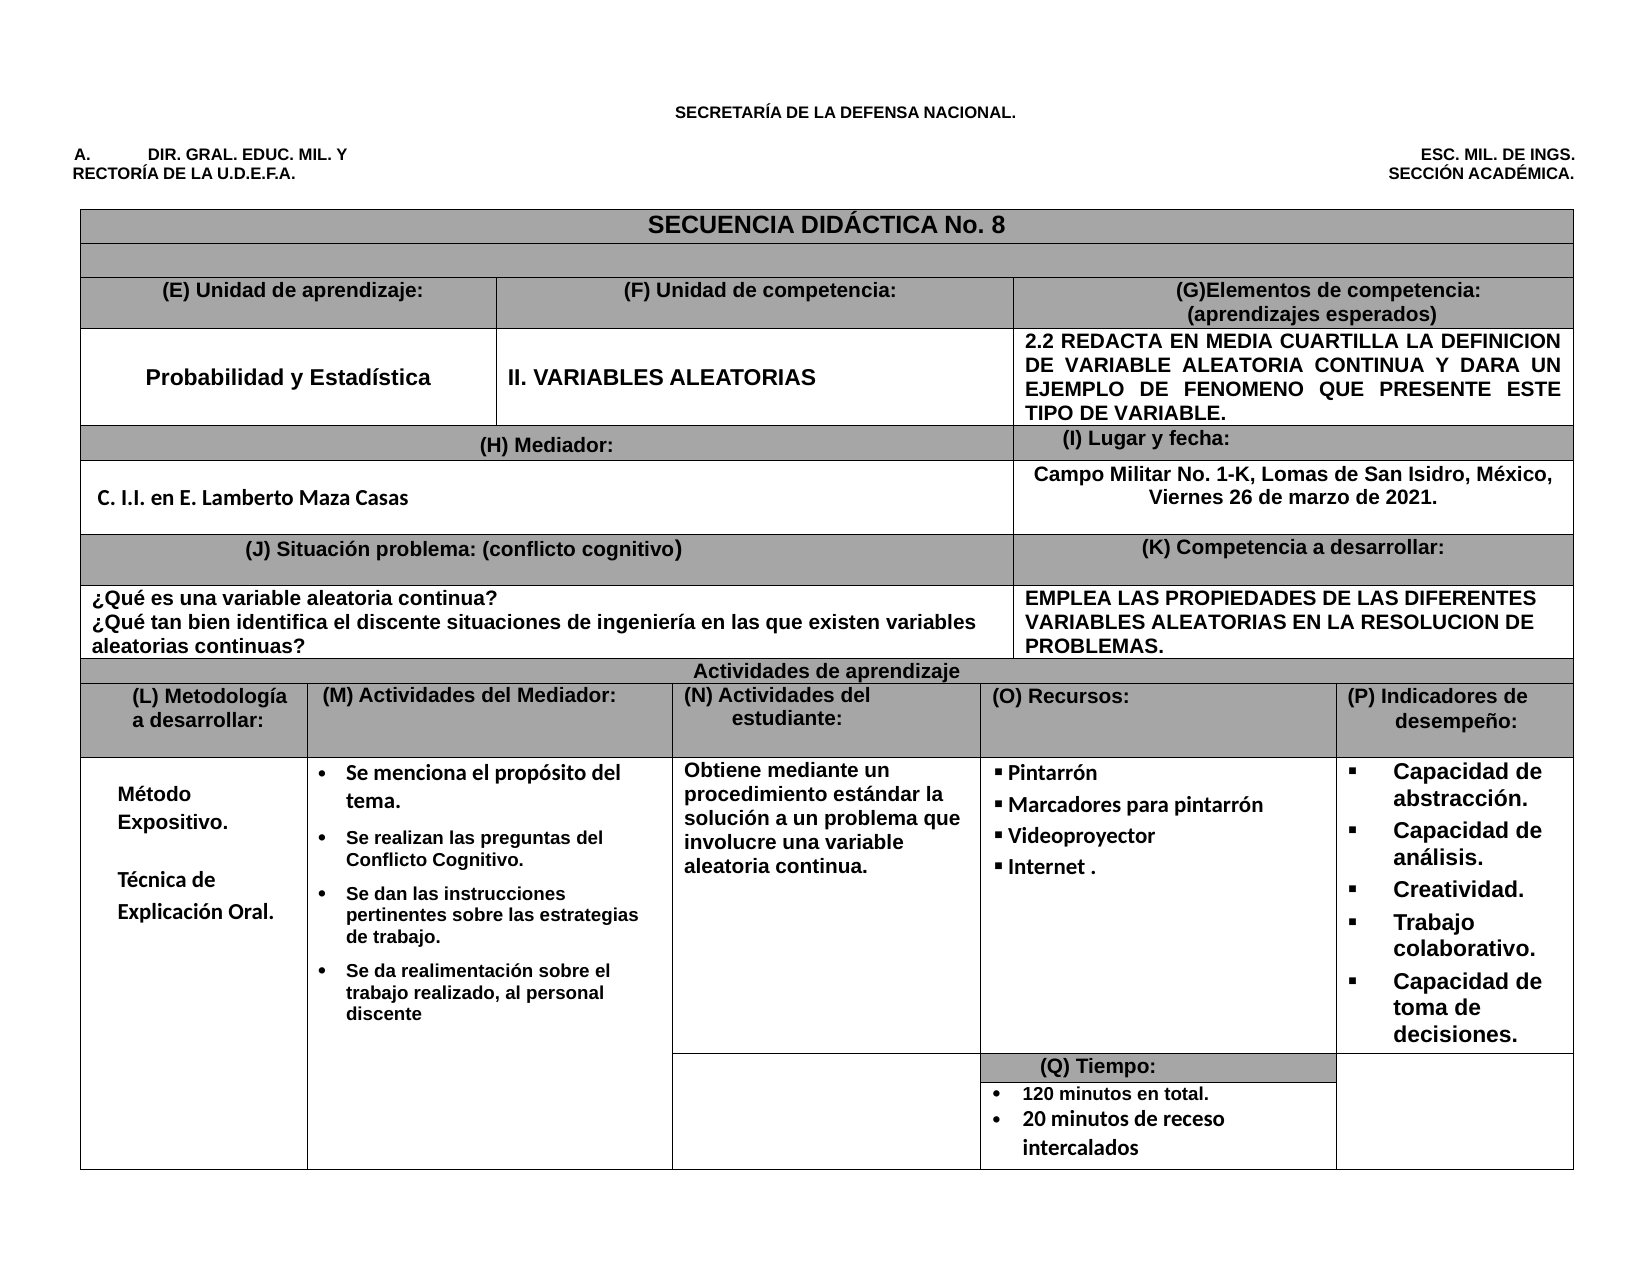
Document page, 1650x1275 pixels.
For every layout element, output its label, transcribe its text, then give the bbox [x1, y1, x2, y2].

table_cell 2.2 REDACTA EN MEDIA CUARTILLA LA DEFINICION DE VARIABLE ALEATORIA CONTINUA Y DARA UN EJEMPLO DE FENOMENO QUE PRESENTE ESTE TIPO DE VARIABLE. [1014, 329, 1573, 425]
table_cell (I) Lugar y fecha: [1014, 426, 1573, 460]
table_cell [1337, 1054, 1573, 1169]
text RECTORÍA DE LA U.D.E.F.A. SECCIÓN ACADÉMICA. [72, 164, 1580, 183]
table_cell (P) Indicadores de desempeño: [1337, 684, 1573, 757]
table_cell Campo Militar No. 1-K, Lomas de San Isidro, México, Viernes 26 de marzo de 2021. [1014, 461, 1573, 534]
table_cell (L) Metodología a desarrollar: [81, 684, 307, 757]
table_cell EMPLEA LAS PROPIEDADES DE LAS DIFERENTES VARIABLES ALEATORIAS EN LA RESOLUCION DE PROBLEMAS. [1014, 586, 1573, 658]
table_cell II. VARIABLES ALEATORIAS [497, 329, 1013, 425]
table_cell Se menciona el propósito del tema. Se realizan las preguntas del Conflicto Cognitivo. Se dan las instrucciones pertinentes sobre las estrategias de trabajo. Se da realimentación sobre el trabajo realizado, al personal discente [308, 758, 672, 1169]
table_cell Obtiene mediante un procedimiento estándar la solución a un problema que involucre una variable aleatoria continua. [673, 758, 980, 1053]
text SECRETARÍA DE LA DEFENSA NACIONAL. [111, 103, 1580, 122]
table_cell ¿Qué es una variable aleatoria continua? ¿Qué tan bien identifica el discente situaciones de ingeniería en las que existen variables aleatorias continuas? [81, 586, 1013, 658]
table_cell Pintarrón Marcadores para pintarrón Videoproyector Internet . [981, 758, 1336, 1053]
table_cell Capacidad de abstracción. Capacidad de análisis. Creatividad. Trabajo colaborativo. Capacidad de toma de decisiones. [1337, 758, 1573, 1053]
table_cell Método Expositivo. Técnica de Explicación Oral. [81, 758, 307, 1169]
table_cell C. I.I. en E. Lamberto Maza Casas [81, 461, 1013, 534]
table_cell (E) Unidad de aprendizaje: [81, 278, 496, 328]
table_cell (N) Actividades del estudiante: [673, 684, 980, 757]
table_cell 120 minutos en total. 20 minutos de receso intercalados 5 minutos de encuadre. 5 minutos para explicar el desarrollo de la dinámica de trabajo. 25 minutos para dar retroalimentación sobre las tareas y evidencias desarrolladas por los discentes en las clases anteriores. 50 minutos para la resolución de problemas en los que se utilicen variables aleatorias continuas. 15 minutos para el cierre y las conclusiones. [981, 1083, 1336, 1169]
table_cell (K) Competencia a desarrollar: [1014, 535, 1573, 585]
table_cell (Q) Tiempo: [981, 1054, 1336, 1082]
table_cell Probabilidad y Estadística [81, 329, 496, 425]
table_cell (F) Unidad de competencia: [497, 278, 1013, 328]
table_header SECUENCIA DIDÁCTICA No. 8 [81, 210, 1573, 243]
table_cell (M) Actividades del Mediador: [308, 684, 672, 757]
table_cell Actividades de aprendizaje [81, 659, 1573, 683]
list DIR. GRAL. EDUC. MIL. Y ESC. MIL. DE INGS. [74, 145, 1580, 164]
table_cell (H) Mediador: [81, 426, 1013, 460]
table_cell [81, 244, 1573, 277]
table_cell (G)Elementos de competencia: (aprendizajes esperados) [1014, 278, 1573, 328]
table_cell (O) Recursos: [981, 684, 1336, 757]
table_cell (J) Situación problema: (conflicto cognitivo) [81, 535, 1013, 585]
table_cell [673, 1054, 980, 1169]
